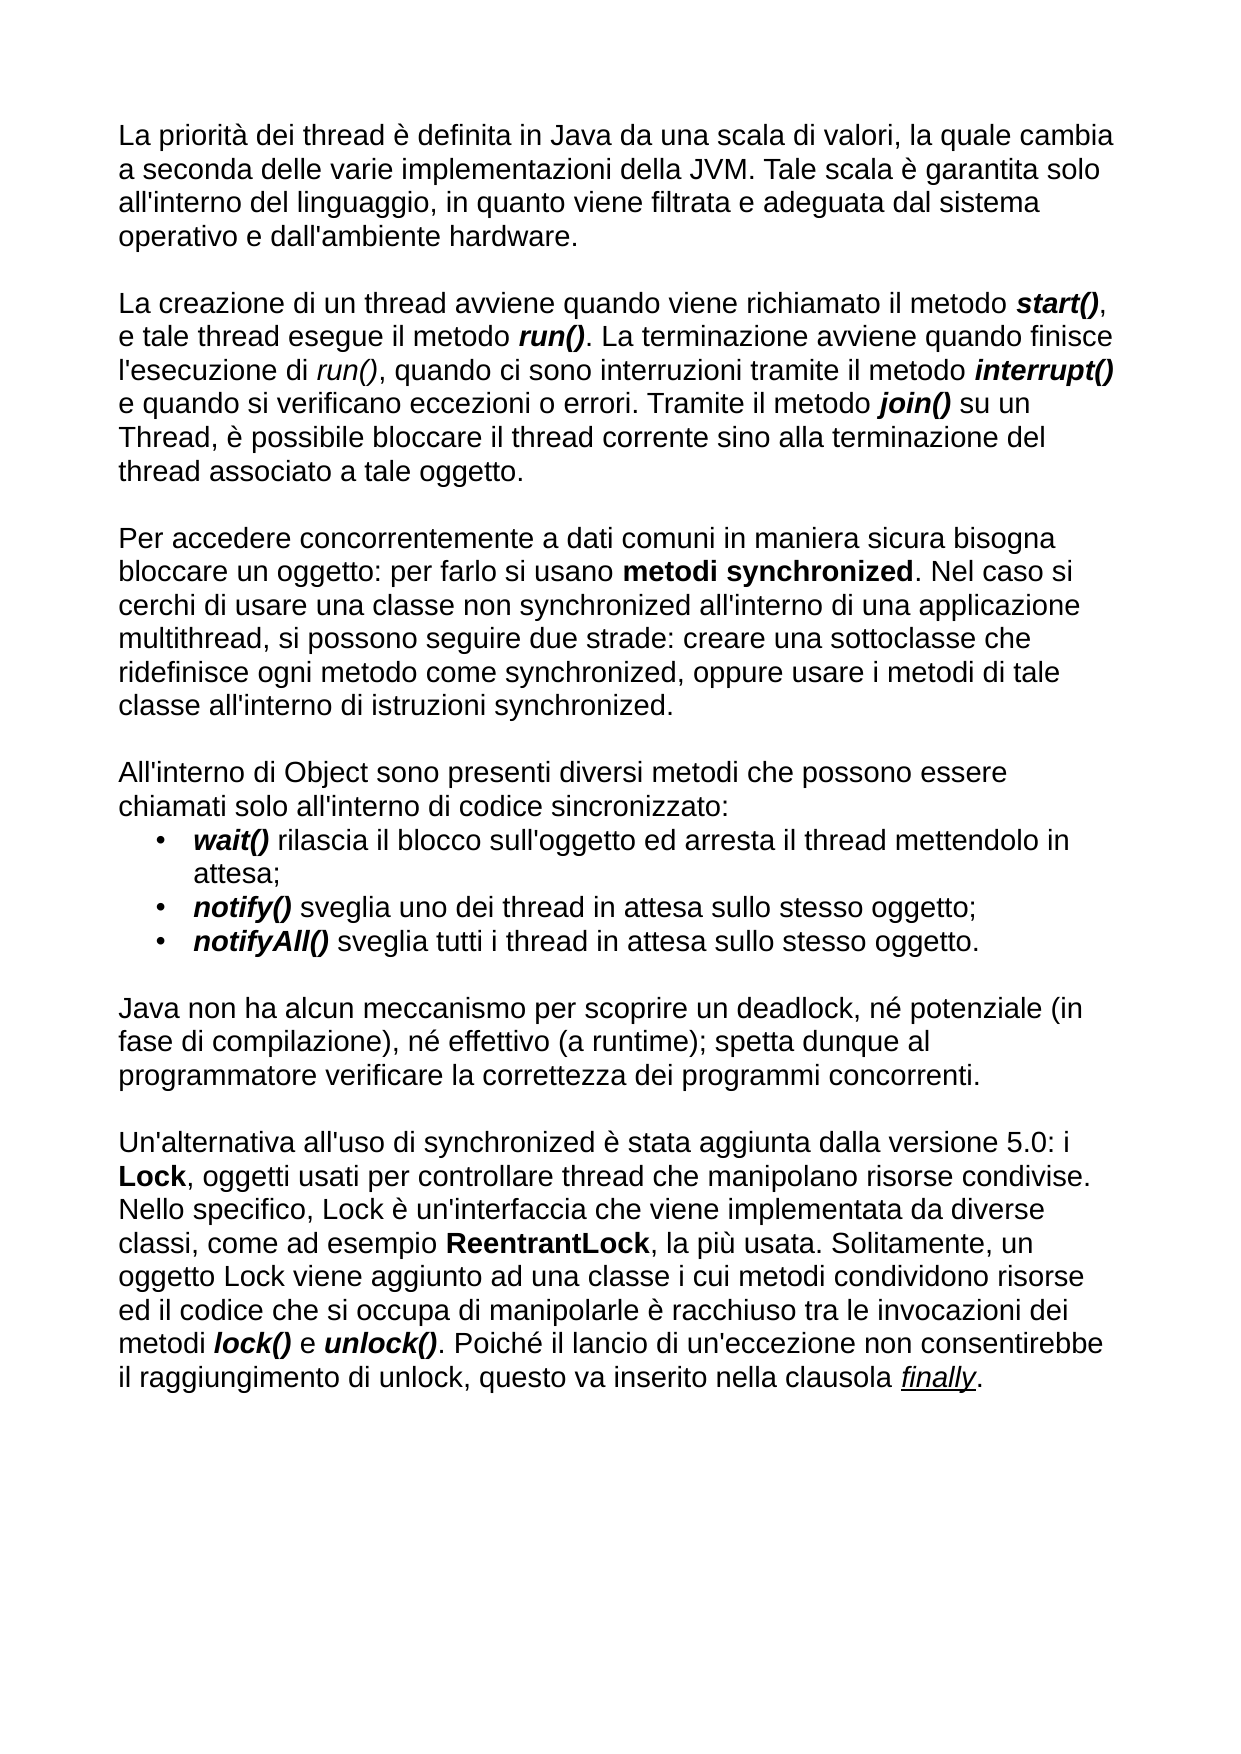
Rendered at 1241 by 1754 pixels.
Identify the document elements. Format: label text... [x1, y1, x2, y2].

text Per accedere concorrentemente a dati comuni in maniera sicura bisogna bloccare un oggetto: per farlo si usano metodi synchronized. Nel caso si cerchi di usare una classe non synchronized all'interno di una applicazione multithread, si possono seguire due strade: creare una sottoclasse che ridefinisce ogni metodo come synchronized, oppure usare i metodi di tale classe all'interno di istruzioni synchronized. [118, 521, 1122, 722]
text All'interno di Object sono presenti diversi metodi che possono essere chiamati solo all'interno di codice sincronizzato: [118, 755, 1122, 822]
list notify() sveglia uno dei thread in attesa sullo stesso oggetto; [156, 890, 1122, 923]
text Un'alternativa all'uso di synchronized è stata aggiunta dalla versione 5.0: i Lock, oggetti usati per controllare thread che manipolano risorse condivise. Nello specifico, Lock è un'interfaccia che viene implementata da diverse classi, come ad esempio ReentrantLock, la più usata. Solitamente, un oggetto Lock viene aggiunto ad una classe i cui metodi condividono risorse ed il codice che si occupa di manipolarle è racchiuso tra le invocazioni dei metodi lock() e unlock(). Poiché il lancio di un'eccezione non consentirebbe il raggiungimento di unlock, questo va inserito nella clausola finally. [118, 1125, 1122, 1393]
text La priorità dei thread è definita in Java da una scala di valori, la quale cambia a seconda delle varie implementazioni della JVM. Tale scala è garantita solo all'interno del linguaggio, in quanto viene filtrata e adeguata dal sistema operativo e dall'ambiente hardware. [118, 118, 1122, 252]
list wait() rilascia il blocco sull'oggetto ed arresta il thread mettendolo in attesa; [156, 822, 1122, 890]
list notifyAll() sveglia tutti i thread in attesa sullo stesso oggetto. [156, 923, 1122, 957]
text La creazione di un thread avviene quando viene richiamato il metodo start(), e tale thread esegue il metodo run(). La terminazione avviene quando finisce l'esecuzione di run(), quando ci sono interruzioni tramite il metodo interrupt() e quando si verificano eccezioni o errori. Tramite il metodo join() su un Thread, è possibile bloccare il thread corrente sino alla terminazione del thread associato a tale oggetto. [118, 286, 1122, 487]
text Java non ha alcun meccanismo per scoprire un deadlock, né potenziale (in fase di compilazione), né effettivo (a runtime); spetta dunque al programmatore verificare la correttezza dei programmi concorrenti. [118, 991, 1122, 1091]
